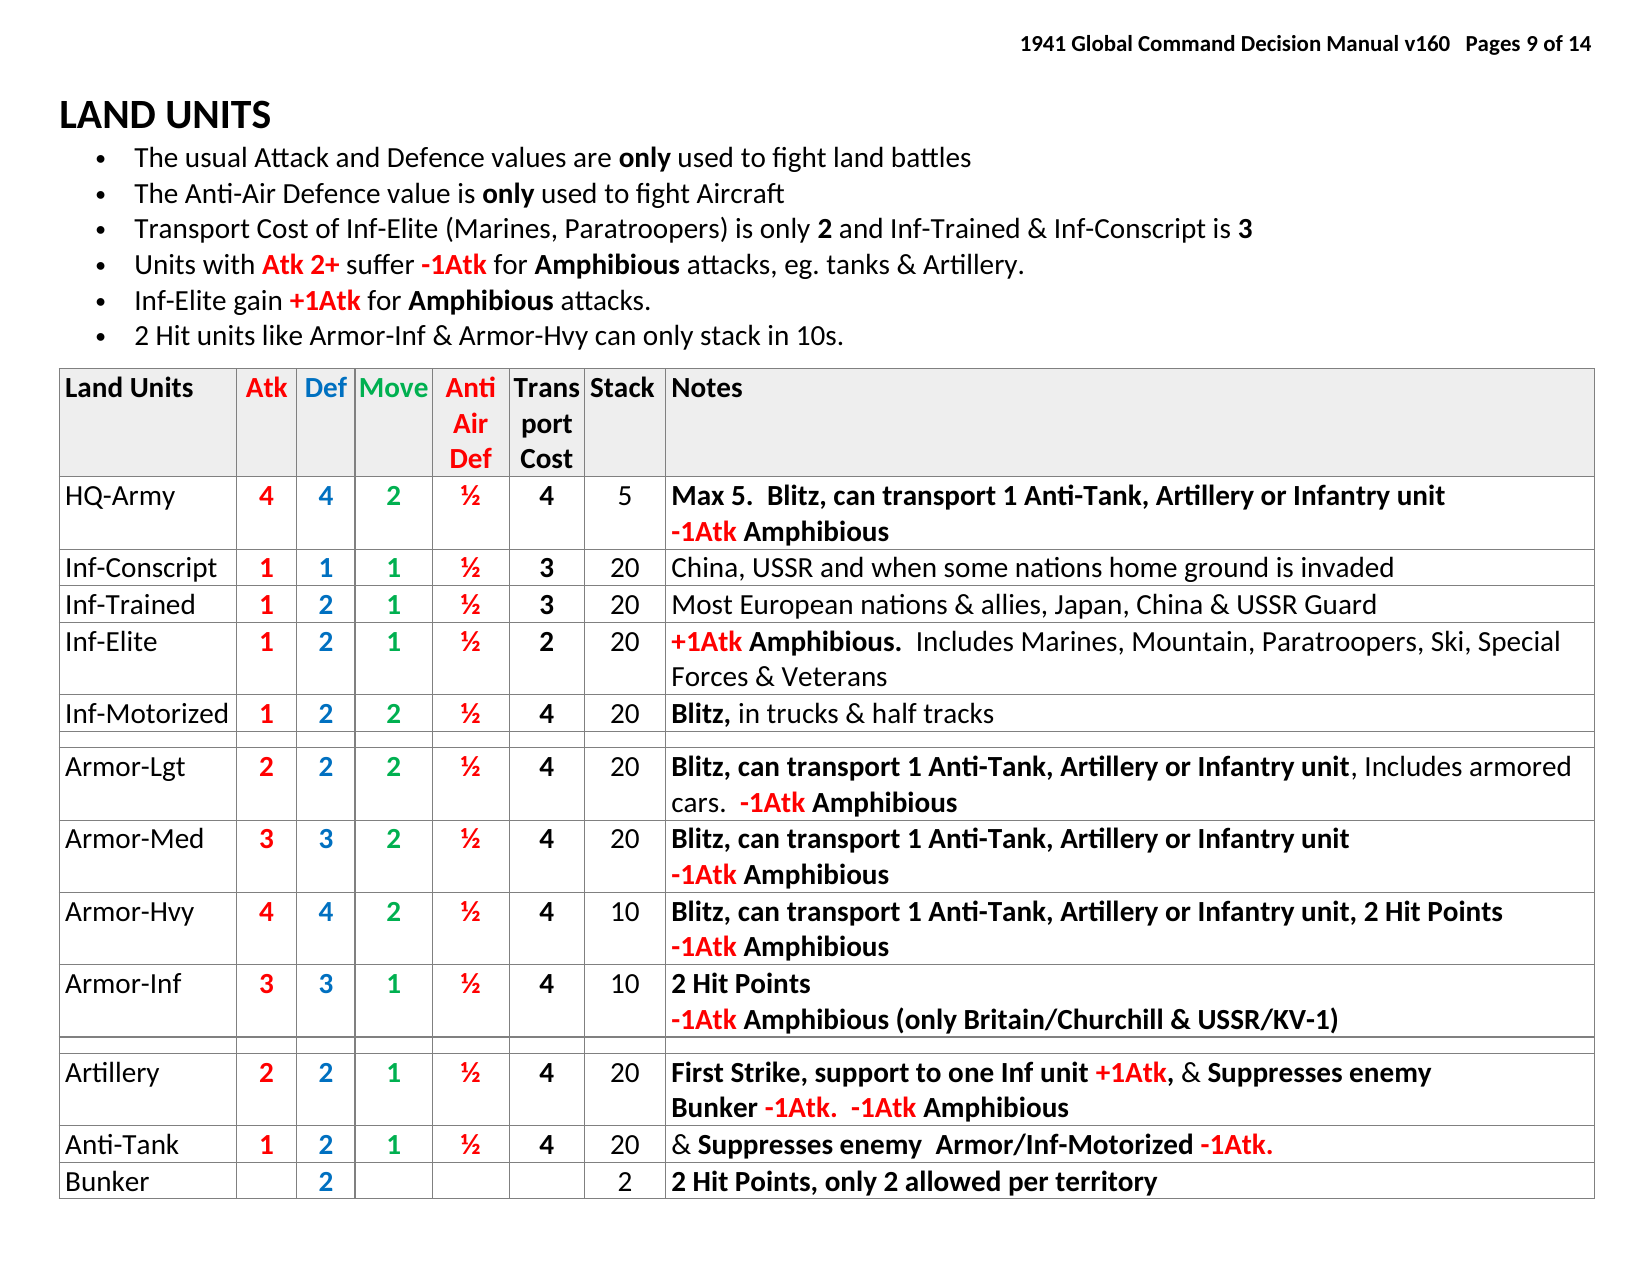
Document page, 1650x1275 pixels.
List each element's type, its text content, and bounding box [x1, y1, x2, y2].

table_cell 2 [356, 695, 432, 731]
table_cell Armor-Inf [60, 965, 236, 1036]
table_cell 1 [356, 623, 432, 694]
table_cell 1 [237, 695, 296, 731]
table_cell 2 [510, 623, 584, 694]
text LAND UNITS [59, 88, 1591, 139]
table_header Notes [666, 369, 1594, 476]
table_cell ½ [433, 550, 509, 585]
list The Anti-Air Defence value is only used to fight Aircraft [97, 175, 1591, 211]
list Inf-Elite gain +1Atk for Amphibious attacks. [97, 282, 1591, 317]
table_cell 3 [297, 821, 354, 892]
table_cell [237, 1163, 296, 1198]
table_cell 5 [585, 477, 665, 548]
table_cell 4 [297, 477, 354, 548]
table_cell Bunker [60, 1163, 236, 1198]
table_cell Armor-Hvy [60, 893, 236, 964]
table_cell Inf-Motorized [60, 695, 236, 731]
table_cell 2 [356, 893, 432, 964]
table_cell 20 [585, 695, 665, 731]
table_cell 20 [585, 1126, 665, 1162]
table_header Anti Air Def [433, 369, 509, 476]
table_cell 1 [297, 550, 354, 585]
table_cell 3 [510, 550, 584, 585]
table_cell ½ [433, 748, 509, 819]
table_cell 4 [237, 893, 296, 964]
table_cell Most European nations & allies, Japan, China & USSR Guard [666, 586, 1594, 622]
table_cell 4 [510, 821, 584, 892]
table_cell 3 [297, 965, 354, 1036]
table_cell ½ [433, 893, 509, 964]
table_cell [510, 1163, 584, 1198]
table_cell 3 [510, 586, 584, 622]
table_cell 4 [510, 1054, 584, 1125]
table_cell 2 [356, 821, 432, 892]
table_cell ½ [433, 586, 509, 622]
table_cell China, USSR and when some nations home ground is invaded [666, 550, 1594, 585]
table_header Land Units [60, 369, 236, 476]
table_cell 4 [510, 965, 584, 1036]
table_cell 1 [237, 1126, 296, 1162]
table_cell [666, 1038, 1594, 1053]
table_cell 2 [237, 748, 296, 819]
table_cell Artillery [60, 1054, 236, 1125]
table_cell 2 [585, 1163, 665, 1198]
table_cell 1 [356, 550, 432, 585]
table_cell 2 [356, 477, 432, 548]
table_cell 1 [237, 586, 296, 622]
table_cell 4 [510, 695, 584, 731]
table_cell 2 [297, 586, 354, 622]
table_cell 10 [585, 893, 665, 964]
table_cell 2 [297, 1126, 354, 1162]
table_cell 4 [510, 748, 584, 819]
table_cell 2 Hit Points -1Atk Amphibious (only Britain/Churchill & USSR/KV-1) [666, 965, 1594, 1036]
table_cell 2 [237, 1054, 296, 1125]
table_cell 20 [585, 586, 665, 622]
table_cell Max 5. Blitz, can transport 1 Anti-Tank, Artillery or Infantry unit -1Atk Amphibious [666, 477, 1594, 548]
table_cell 2 [297, 1054, 354, 1125]
table_cell 10 [585, 965, 665, 1036]
table_cell [356, 1163, 432, 1198]
table_cell Blitz, in trucks & half tracks [666, 695, 1594, 731]
table_cell 2 [297, 748, 354, 819]
table_cell 20 [585, 1054, 665, 1125]
table_cell Armor-Med [60, 821, 236, 892]
table_cell 1 [356, 586, 432, 622]
table_cell ½ [433, 1054, 509, 1125]
table_header Stack [585, 369, 665, 476]
table_cell Inf-Trained [60, 586, 236, 622]
table_cell Inf-Conscript [60, 550, 236, 585]
table_cell 4 [510, 1126, 584, 1162]
table_cell ½ [433, 477, 509, 548]
table_cell 2 Hit Points, only 2 allowed per territory [666, 1163, 1594, 1198]
table_cell 1 [356, 1054, 432, 1125]
table_cell 3 [237, 821, 296, 892]
table_cell [297, 1038, 354, 1053]
table_cell [666, 732, 1594, 747]
table_cell 2 [297, 623, 354, 694]
table_cell Inf-Elite [60, 623, 236, 694]
table_cell [297, 732, 354, 747]
table_cell [510, 1038, 584, 1053]
table_cell Blitz, can transport 1 Anti-Tank, Artillery or Infantry unit, Includes armored cars. -1Atk Amphibious [666, 748, 1594, 819]
table_cell 2 [297, 695, 354, 731]
table_cell 4 [237, 477, 296, 548]
table_cell [585, 732, 665, 747]
table_cell 1 [237, 623, 296, 694]
table_cell & Suppresses enemy Armor/Inf-Motorized -1Atk. [666, 1126, 1594, 1162]
table_cell [585, 1038, 665, 1053]
table_cell 20 [585, 550, 665, 585]
table_cell Blitz, can transport 1 Anti-Tank, Artillery or Infantry unit -1Atk Amphibious [666, 821, 1594, 892]
table_cell Anti-Tank [60, 1126, 236, 1162]
table_cell ½ [433, 695, 509, 731]
table_cell [356, 1038, 432, 1053]
list The usual Attack and Defence values are only used to fight land battles [97, 139, 1591, 175]
table_cell 4 [510, 893, 584, 964]
table_cell [237, 1038, 296, 1053]
table_cell 20 [585, 748, 665, 819]
table_cell 3 [237, 965, 296, 1036]
list 2 Hit units like Armor-Inf & Armor-Hvy can only stack in 10s. [97, 317, 1591, 353]
table_cell [510, 732, 584, 747]
table_cell [433, 1038, 509, 1053]
table_cell First Strike, support to one Inf unit +1Atk, & Suppresses enemy Bunker -1Atk. -1Atk Amphibious [666, 1054, 1594, 1125]
table_cell [237, 732, 296, 747]
table_cell [60, 732, 236, 747]
table_cell [356, 732, 432, 747]
table_cell 4 [297, 893, 354, 964]
table_cell 1 [237, 550, 296, 585]
table_cell [433, 732, 509, 747]
table_cell +1Atk Amphibious. Includes Marines, Mountain, Paratroopers, Ski, Special Forces & Veterans [666, 623, 1594, 694]
table_header Trans port Cost [510, 369, 584, 476]
table_cell 4 [510, 477, 584, 548]
table_cell ½ [433, 965, 509, 1036]
table_cell [433, 1163, 509, 1198]
table_cell 20 [585, 623, 665, 694]
list Units with Atk 2+ suffer -1Atk for Amphibious attacks, eg. tanks & Artillery. [97, 246, 1591, 282]
table_cell [60, 1038, 236, 1053]
table_cell 2 [297, 1163, 354, 1198]
table_cell ½ [433, 821, 509, 892]
table_cell 1 [356, 1126, 432, 1162]
table_cell Blitz, can transport 1 Anti-Tank, Artillery or Infantry unit, 2 Hit Points -1Atk Amphibious [666, 893, 1594, 964]
table_header Atk [237, 369, 296, 476]
table_cell ½ [433, 1126, 509, 1162]
table_cell 1 [356, 965, 432, 1036]
table_cell 20 [585, 821, 665, 892]
table_cell ½ [433, 623, 509, 694]
list Transport Cost of Inf-Elite (Marines, Paratroopers) is only 2 and Inf-Trained & Inf-Conscript is 3 [97, 211, 1591, 246]
table_cell Armor-Lgt [60, 748, 236, 819]
table_cell 2 [356, 748, 432, 819]
table_header Def [297, 369, 354, 476]
table_cell HQ-Army [60, 477, 236, 548]
table_header Move [356, 369, 432, 476]
